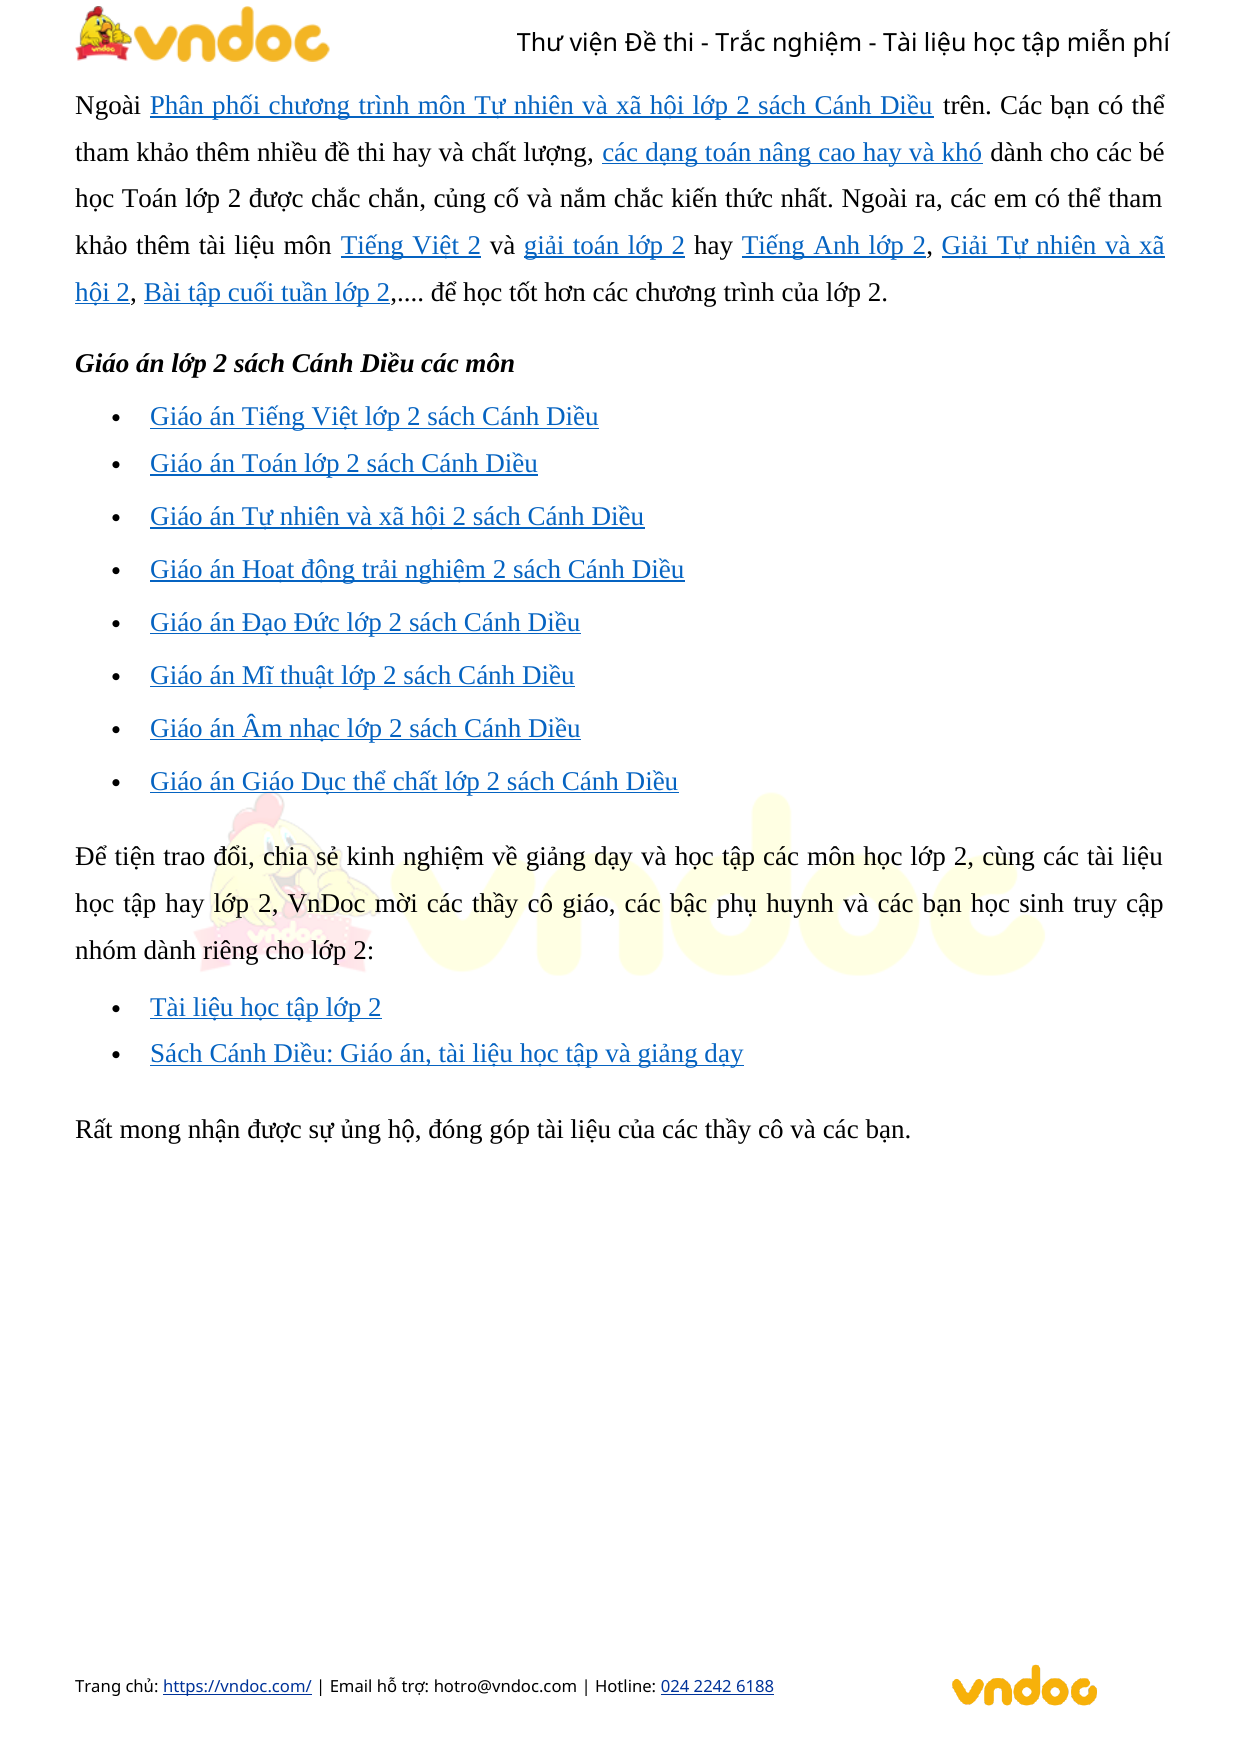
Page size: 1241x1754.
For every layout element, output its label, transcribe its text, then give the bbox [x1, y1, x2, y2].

text Ngoài Phân phối chương trình môn Tự nhiên và xã hội lớp 2 sách Cánh Diều trên. Các bạn có thể tham khảo thêm nhiều đề thi hay và chất lượng, các dạng toán nâng cao hay và khó dành cho các bé học Toán lớp 2 được chắc chắn, củng cố và nắm chắc kiến thức nhất. Ngoài ra, các em có thể tham khảo thêm tài liệu môn Tiếng Việt 2 và giải toán lớp 2 hay Tiếng Anh lớp 2, Giải Tự nhiên và xã hội 2, Bài tập cuối tuần lớp 2,.... để học tốt hơn các chương trình của lớp 2. [75, 89, 1165, 307]
list Giáo án Mĩ thuật lớp 2 sách Cánh Diều [112, 659, 1165, 690]
picture [75, 6, 330, 62]
list Giáo án Hoạt động trải nghiệm 2 sách Cánh Diều [112, 553, 1165, 584]
list Giáo án Tự nhiên và xã hội 2 sách Cánh Diều [112, 500, 1165, 531]
text Để tiện trao đổi, chia sẻ kinh nghiệm về giảng dạy và học tập các môn học lớp 2, cùng các tài liệu học tập hay lớp 2, VnDoc mời các thầy cô giáo, các bậc phụ huynh và các bạn học sinh truy cập nhóm dành riêng cho lớp 2: [1053, 841, 1165, 965]
picture [950, 1656, 1097, 1711]
list Giáo án Toán lớp 2 sách Cánh Diều [112, 447, 1165, 478]
list Giáo án Đạo Đức lớp 2 sách Cánh Diều [112, 606, 1165, 637]
list Giáo án Tiếng Việt lớp 2 sách Cánh Diều [112, 401, 1165, 432]
text Rất mong nhận được sự ủng hộ, đóng góp tài liệu của các thầy cô và các bạn. [75, 1113, 1165, 1144]
list Sách Cánh Diều: Giáo án, tài liệu học tập và giảng dạy [112, 1038, 1165, 1069]
text Để tiện trao đổi, chia sẻ kinh nghiệm về giảng dạy và học tập các môn học lớp 2, cùng các tài liệu học tập hay lớp 2, VnDoc mời các thầy cô giáo, các bậc phụ huynh và các bạn học sinh truy cập nhóm dành riêng cho lớp 2: [75, 841, 187, 965]
list Giáo án Âm nhạc lớp 2 sách Cánh Diều [112, 712, 1165, 743]
list Tài liệu học tập lớp 2 [112, 991, 1165, 1022]
subtitle Giáo án lớp 2 sách Cánh Diều các môn [75, 348, 1165, 379]
list Giáo án Giáo Dục thể chất lớp 2 sách Cánh Diều [112, 765, 1165, 796]
